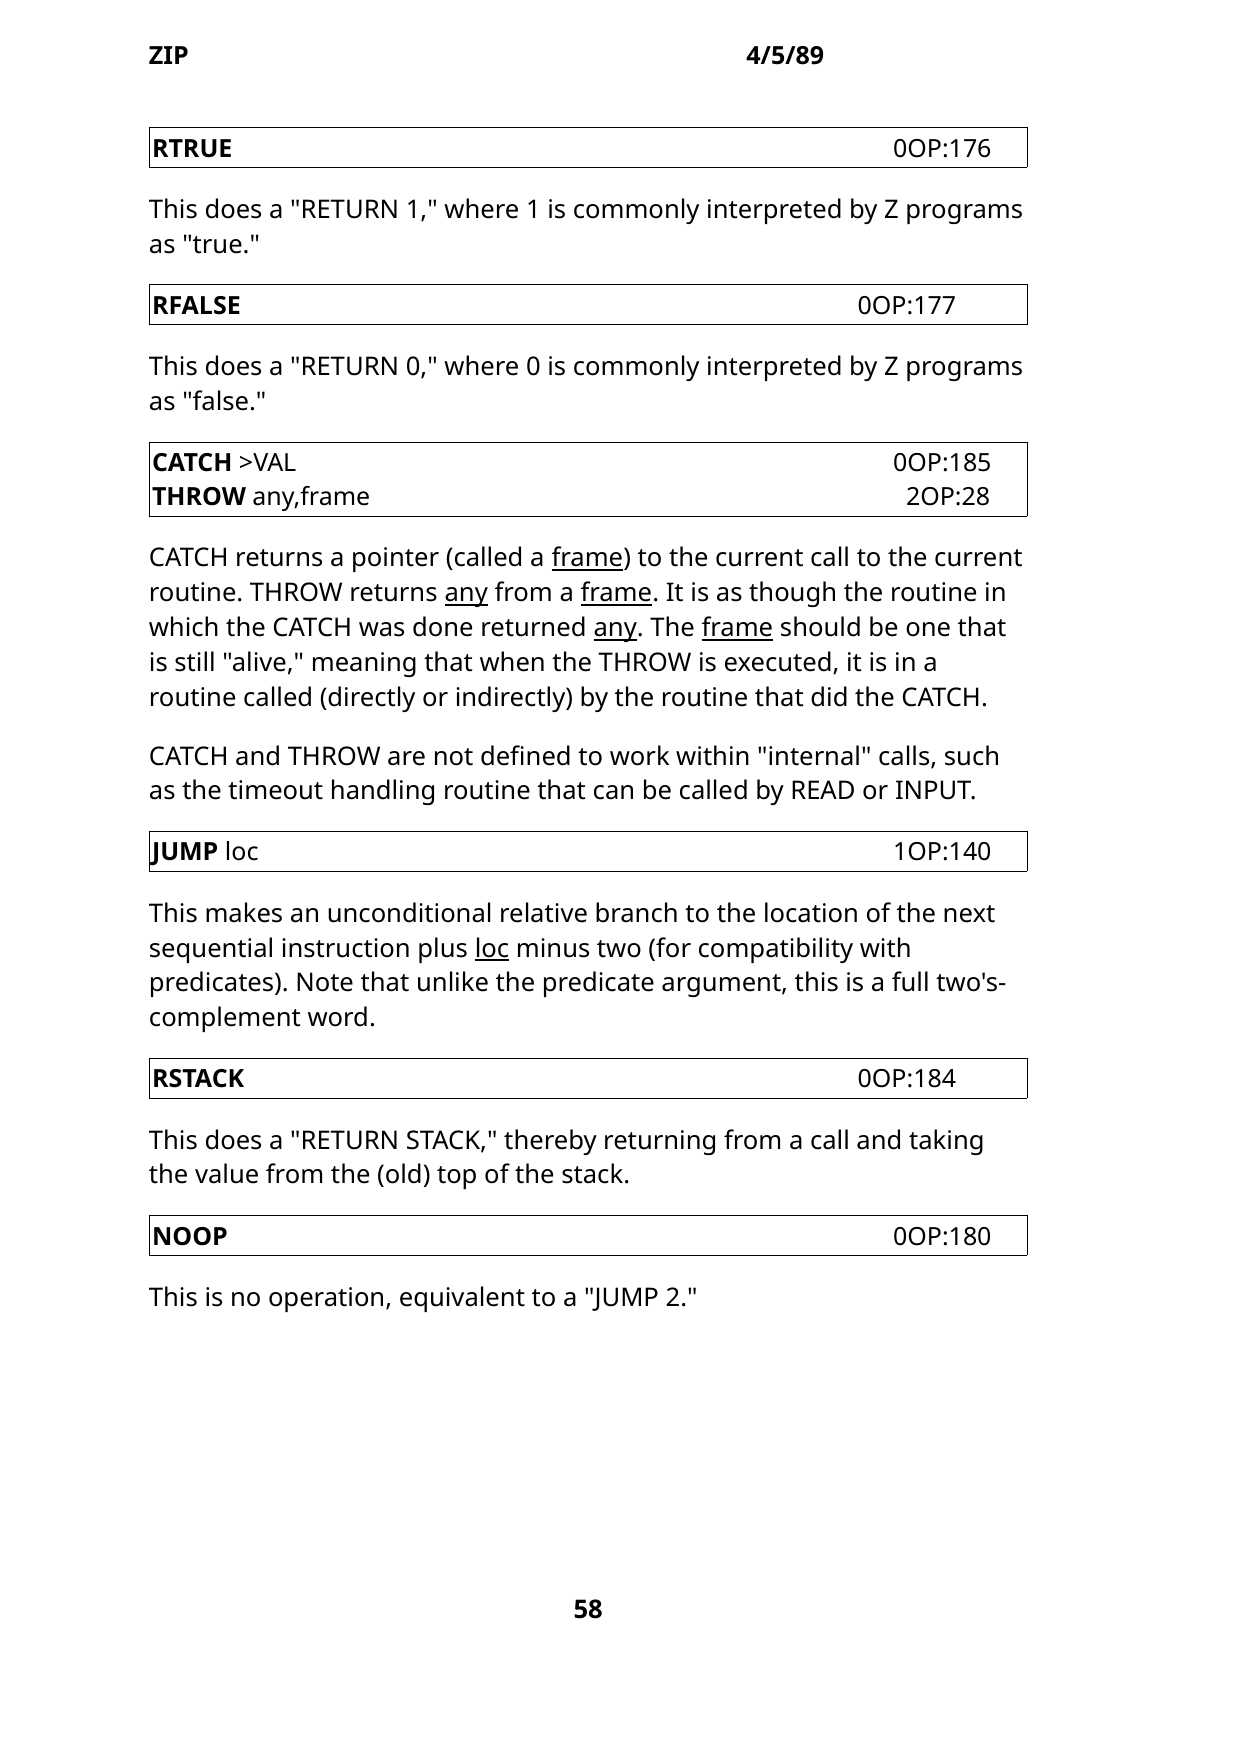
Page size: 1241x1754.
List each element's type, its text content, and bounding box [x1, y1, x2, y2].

text RSTACK 0OP:184 [150, 1059, 1027, 1098]
text RFALSE 0OP:177 [150, 285, 1027, 324]
text JUMP loc 1OP:140 [150, 832, 1027, 871]
text This makes an unconditional relative branch to the location of the next sequential instruction plus loc minus two (for compatibility with predicates). Note that unlike the predicate argument, this is a full two's-complement word. [149, 895, 1027, 1034]
text RTRUE 0OP:176 [150, 128, 1027, 167]
text This does a "RETURN 1," where 1 is commonly interpreted by Z programs as "true." [149, 191, 1027, 261]
text This does a "RETURN 0," where 0 is commonly interpreted by Z programs as "false." [149, 348, 1027, 418]
text CATCH >VAL 0OP:185 THROW any,frame 2OP:28 [150, 443, 1027, 516]
text CATCH and THROW are not defined to work within "internal" calls, such as the timeout handling routine that can be called by READ or INPUT. [149, 737, 1027, 807]
text This does a "RETURN STACK," thereby returning from a call and taking the value from the (old) top of the stack. [149, 1122, 1027, 1191]
text CATCH returns a pointer (called a frame) to the current call to the current routine. THROW returns any from a frame. It is as though the routine in which the CATCH was done returned any. The frame should be one that is still "alive," meaning that when the THROW is executed, it is in a routine called (directly or indirectly) by the routine that did the CATCH. [149, 539, 1027, 714]
text NOOP 0OP:180 [150, 1216, 1027, 1255]
text This is no operation, equivalent to a "JUMP 2." [149, 1279, 1027, 1314]
